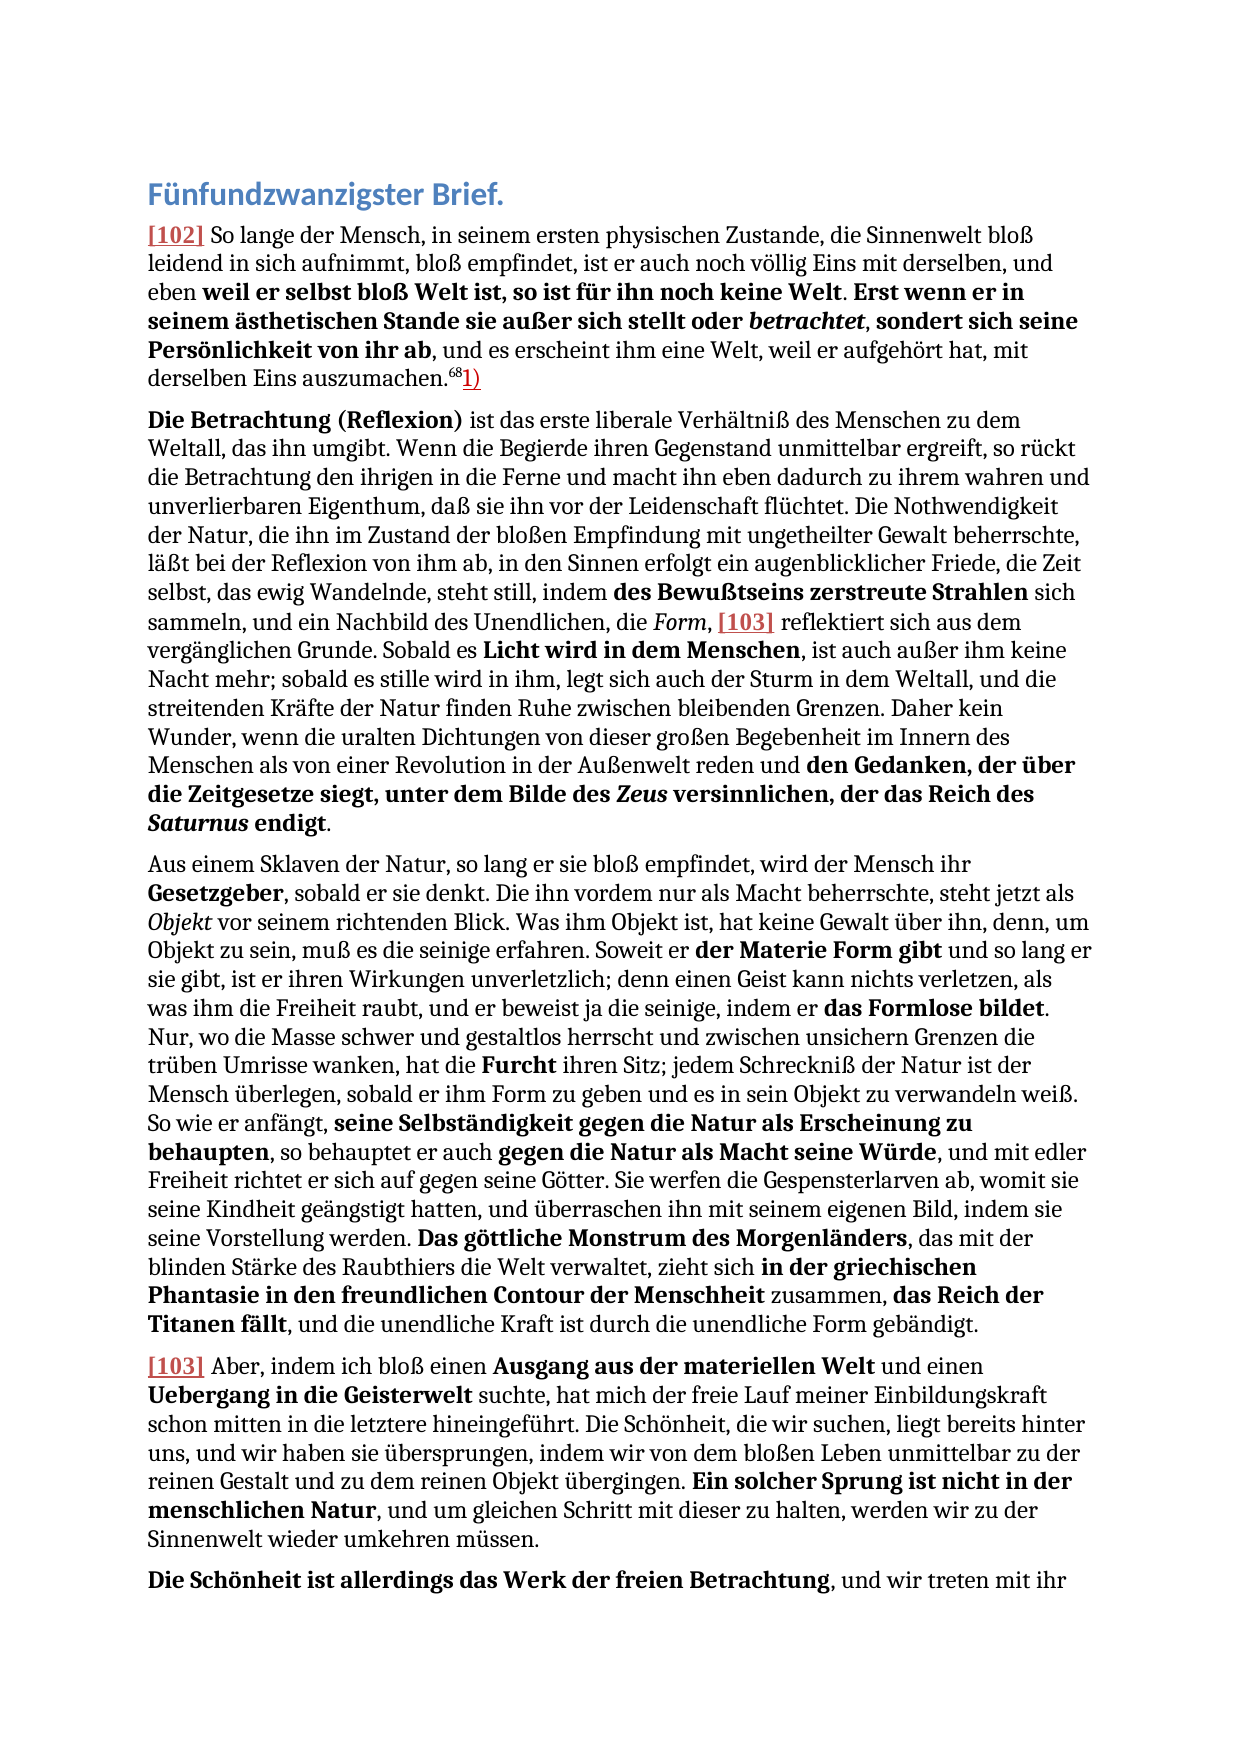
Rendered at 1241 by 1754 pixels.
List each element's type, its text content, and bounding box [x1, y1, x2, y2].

text [103] Aber, indem ich bloß einen Ausgang aus der materiellen Welt und einen Uebergang in die Geisterwelt suchte, hat mich der freie Lauf meiner Einbildungskraft schon mitten in die letztere hineingeführt. Die Schönheit, die wir suchen, liegt bereits hinter uns, und wir haben sie übersprungen, indem wir von dem bloßen Leben unmittelbar zu der reinen Gestalt und zu dem reinen Objekt übergingen. Ein solcher Sprung ist nicht in der menschlichen Natur, und um gleichen Schritt mit dieser zu halten, werden wir zu der Sinnenwelt wieder umkehren müssen. [148, 1351, 1092, 1553]
text [102] So lange der Mensch, in seinem ersten physischen Zustande, die Sinnenwelt bloß leidend in sich aufnimmt, bloß empfindet, ist er auch noch völlig Eins mit derselben, und eben weil er selbst bloß Welt ist, so ist für ihn noch keine Welt. Erst wenn er in seinem ästhetischen Stande sie außer sich stellt oder betrachtet, sondert sich seine Persönlichkeit von ihr ab, und es erscheint ihm eine Welt, weil er aufgehört hat, mit derselben Eins auszumachen.1) [148, 220, 1092, 393]
subtitle Fünfundzwanzigster Brief. [148, 173, 1092, 213]
text Aus einem Sklaven der Natur, so lang er sie bloß empfindet, wird der Mensch ihr Gesetzgeber, sobald er sie denkt. Die ihn vordem nur als Macht beherrschte, steht jetzt als Objekt vor seinem richtenden Blick. Was ihm Objekt ist, hat keine Gewalt über ihn, denn, um Objekt zu sein, muß es die seinige erfahren. Soweit er der Materie Form gibt und so lang er sie gibt, ist er ihren Wirkungen unverletzlich; denn einen Geist kann nichts verletzen, als was ihm die Freiheit raubt, und er beweist ja die seinige, indem er das Formlose bildet. Nur, wo die Masse schwer und gestaltlos herrscht und zwischen unsichern Grenzen die trüben Umrisse wanken, hat die Furcht ihren Sitz; jedem Schreckniß der Natur ist der Mensch überlegen, sobald er ihm Form zu geben und es in sein Objekt zu verwandeln weiß. So wie er anfängt, seine Selbständigkeit gegen die Natur als Erscheinung zu behaupten, so behauptet er auch gegen die Natur als Macht seine Würde, und mit edler Freiheit richtet er sich auf gegen seine Götter. Sie werfen die Gespensterlarven ab, womit sie seine Kindheit geängstigt hatten, und überraschen ihn mit seinem eigenen Bild, indem sie seine Vorstellung werden. Das göttliche Monstrum des Morgenländers, das mit der blinden Stärke des Raubthiers die Welt verwaltet, zieht sich in der griechischen Phantasie in den freundlichen Contour der Menschheit zusammen, das Reich der Titanen fällt, und die unendliche Kraft ist durch die unendliche Form gebändigt. [148, 850, 1092, 1339]
text Die Schönheit ist allerdings das Werk der freien Betrachtung, und wir treten mit ihr [148, 1566, 1092, 1595]
text Die Betrachtung (Reflexion) ist das erste liberale Verhältniß des Menschen zu dem Weltall, das ihn umgibt. Wenn die Begierde ihren Gegenstand unmittelbar ergreift, so rückt die Betrachtung den ihrigen in die Ferne und macht ihn eben dadurch zu ihrem wahren und unverlierbaren Eigenthum, daß sie ihn vor der Leidenschaft flüchtet. Die Nothwendigkeit der Natur, die ihn im Zustand der bloßen Empfindung mit ungetheilter Gewalt beherrschte, läßt bei der Reflexion von ihm ab, in den Sinnen erfolgt ein augenblicklicher Friede, die Zeit selbst, das ewig Wandelnde, steht still, indem des Bewußtseins zerstreute Strahlen sich sammeln, und ein Nachbild des Unendlichen, die Form, [103] reflektiert sich aus dem vergänglichen Grunde. Sobald es Licht wird in dem Menschen, ist auch außer ihm keine Nacht mehr; sobald es stille wird in ihm, legt sich auch der Sturm in dem Weltall, und die streitenden Kräfte der Natur finden Ruhe zwischen bleibenden Grenzen. Daher kein Wunder, wenn die uralten Dichtungen von dieser großen Begebenheit im Innern des Menschen als von einer Revolution in der Außenwelt reden und den Gedanken, der über die Zeitgesetze siegt, unter dem Bilde des Zeus versinnlichen, der das Reich des Saturnus endigt. [148, 406, 1092, 838]
